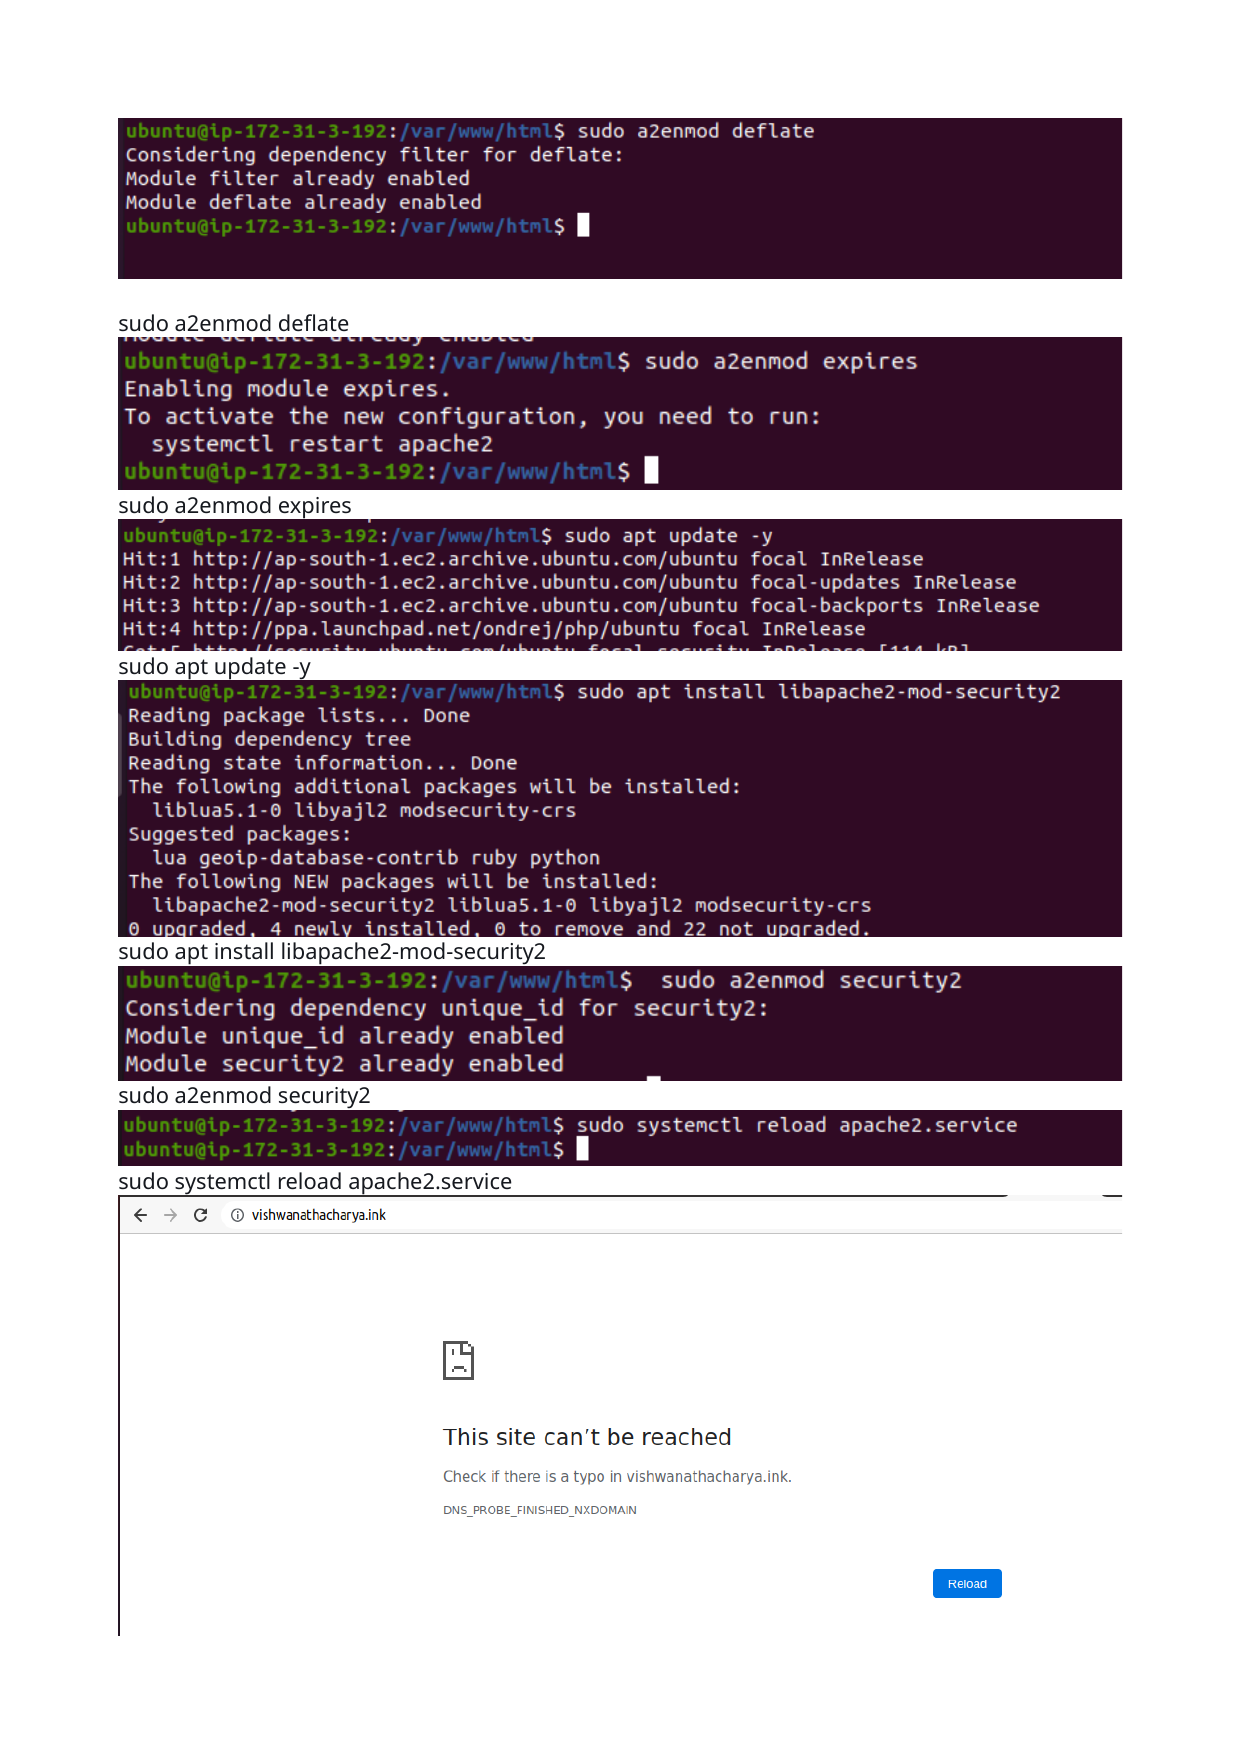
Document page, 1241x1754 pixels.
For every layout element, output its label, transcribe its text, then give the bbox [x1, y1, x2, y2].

text sudo a2enmod security2 [118, 1081, 1122, 1110]
text sudo apt install libapache2-mod-security2 [118, 937, 1122, 966]
picture [118, 337, 1123, 490]
text sudo a2enmod deflate [118, 308, 1122, 337]
picture [118, 966, 1123, 1081]
picture [118, 1110, 1123, 1166]
picture [118, 680, 1123, 937]
text sudo systemctl reload apache2.service [118, 1166, 1122, 1195]
picture [118, 519, 1123, 651]
text sudo a2enmod expires [118, 490, 1122, 519]
text sudo apt update -y [118, 651, 1122, 680]
picture [118, 118, 1123, 279]
picture [118, 1195, 1123, 1636]
